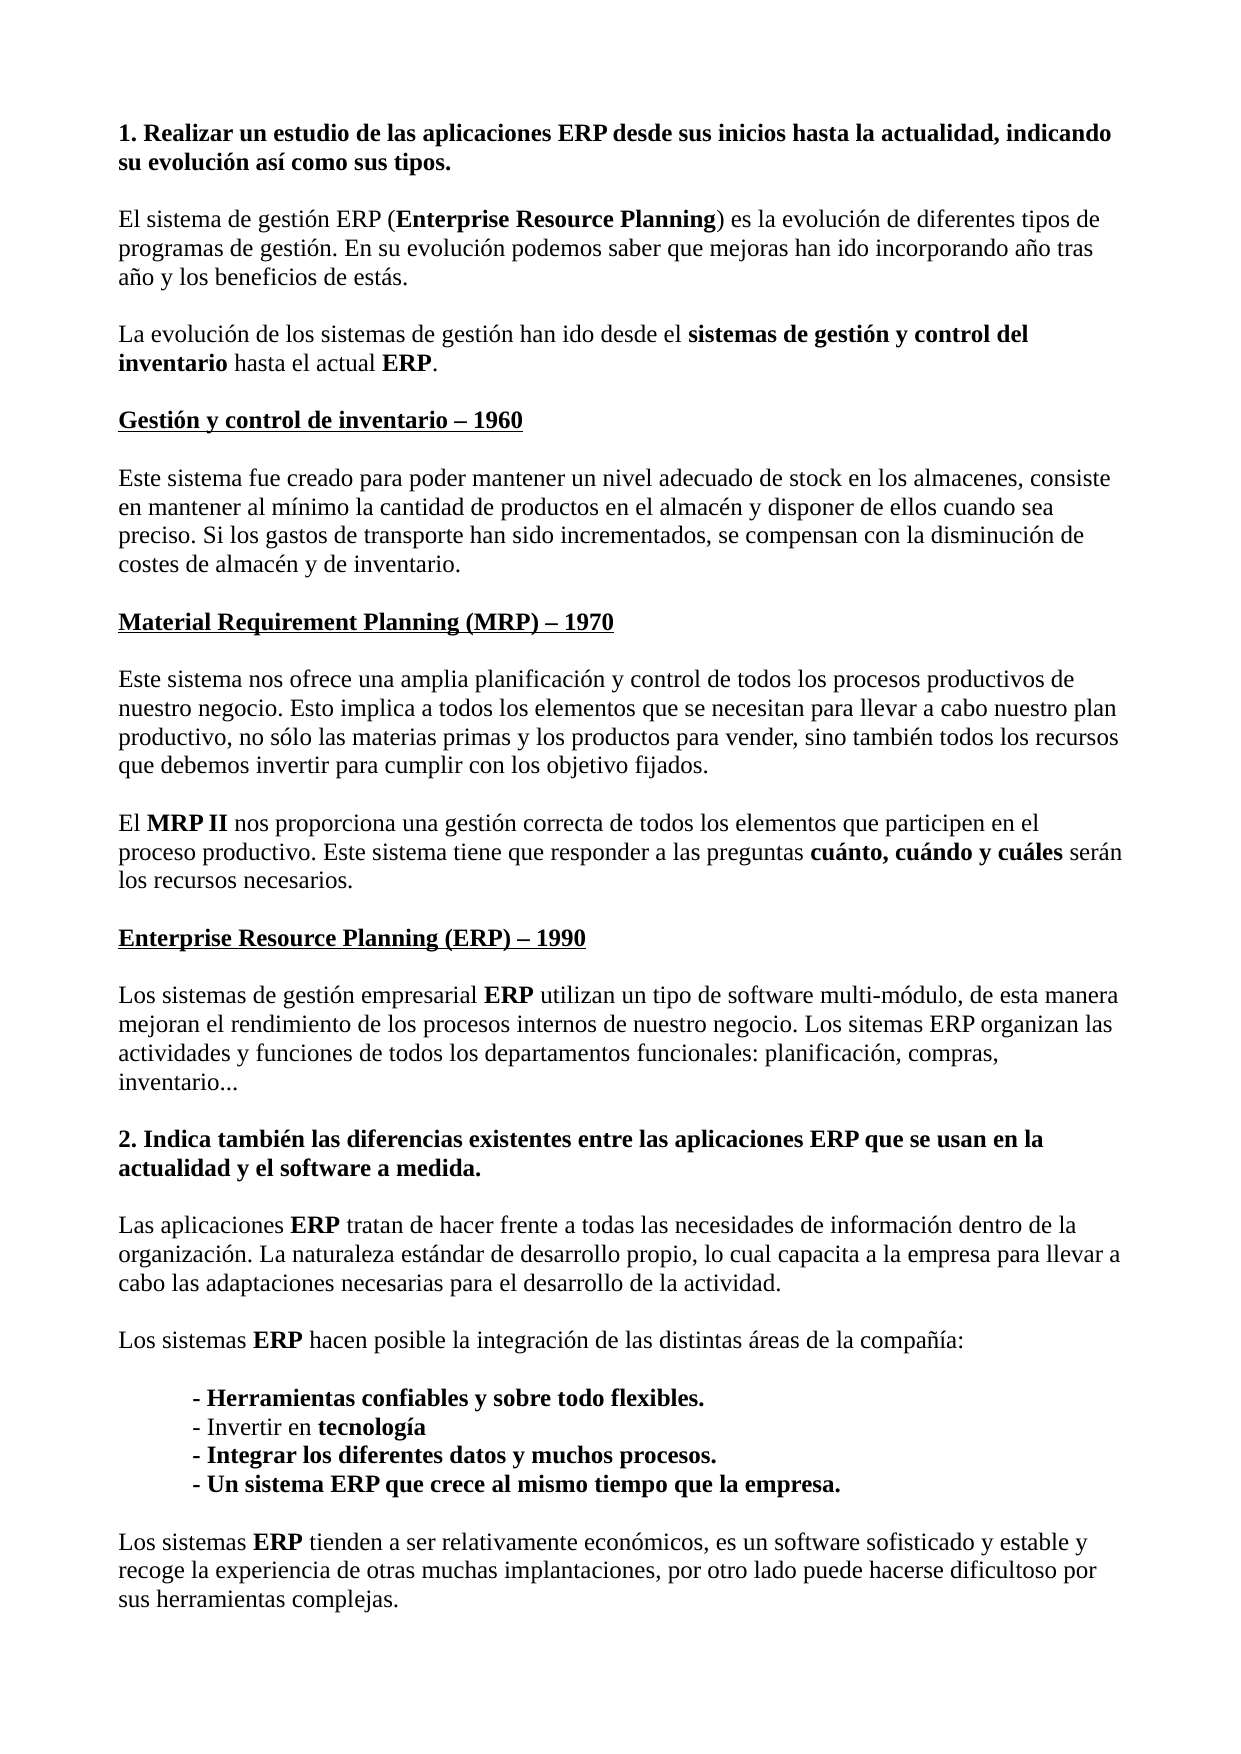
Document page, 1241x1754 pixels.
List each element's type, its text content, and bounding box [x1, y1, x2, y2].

text - Invertir en tecnología [118, 1412, 1122, 1441]
text Este sistema fue creado para poder mantener un nivel adecuado de stock en los almacenes, consiste en mantener al mínimo la cantidad de productos en el almacén y disponer de ellos cuando sea preciso. Si los gastos de transporte han sido incrementados, se compensan con la disminución de costes de almacén y de inventario. [118, 463, 1122, 578]
text Este sistema nos ofrece una amplia planificación y control de todos los procesos productivos de nuestro negocio. Esto implica a todos los elementos que se necesitan para llevar a cabo nuestro plan productivo, no sólo las materias primas y los productos para vender, sino también todos los recursos que debemos invertir para cumplir con los objetivo fijados. [118, 664, 1122, 779]
text - Un sistema ERP que crece al mismo tiempo que la empresa. [118, 1469, 1122, 1498]
text Los sistemas ERP tienden a ser relativamente económicos, es un software sofisticado y estable y recoge la experiencia de otras muchas implantaciones, por otro lado puede hacerse dificultoso por sus herramientas complejas. [118, 1527, 1122, 1613]
text - Integrar los diferentes datos y muchos procesos. [118, 1441, 1122, 1469]
text El sistema de gestión ERP (Enterprise Resource Planning) es la evolución de diferentes tipos de programas de gestión. En su evolución podemos saber que mejoras han ido incorporando año tras año y los beneficios de estás. [118, 204, 1122, 291]
text Material Requirement Planning (MRP) – 1970 [118, 607, 1122, 636]
text Las aplicaciones ERP tratan de hacer frente a todas las necesidades de información dentro de la organización. La naturaleza estándar de desarrollo propio, lo cual capacita a la empresa para llevar a cabo las adaptaciones necesarias para el desarrollo de la actividad. [118, 1211, 1122, 1297]
text El MRP II nos proporciona una gestión correcta de todos los elementos que participen en el proceso productivo. Este sistema tiene que responder a las preguntas cuánto, cuándo y cuáles serán los recursos necesarios. [118, 808, 1122, 894]
text 1. Realizar un estudio de las aplicaciones ERP desde sus inicios hasta la actualidad, indicando su evolución así como sus tipos. [118, 118, 1122, 176]
text 2. Indica también las diferencias existentes entre las aplicaciones ERP que se usan en la actualidad y el software a medida. [118, 1124, 1122, 1182]
text - Herramientas confiables y sobre todo flexibles. [118, 1383, 1122, 1412]
text Enterprise Resource Planning (ERP) – 1990 [118, 923, 1122, 952]
text La evolución de los sistemas de gestión han ido desde el sistemas de gestión y control del inventario hasta el actual ERP. [118, 319, 1122, 377]
text Gestión y control de inventario – 1960 [118, 406, 1122, 434]
text Los sistemas de gestión empresarial ERP utilizan un tipo de software multi-módulo, de esta manera mejoran el rendimiento de los procesos internos de nuestro negocio. Los sitemas ERP organizan las actividades y funciones de todos los departamentos funcionales: planificación, compras, inventario... [118, 981, 1122, 1096]
text Los sistemas ERP hacen posible la integración de las distintas áreas de la compañía: [118, 1326, 1122, 1354]
